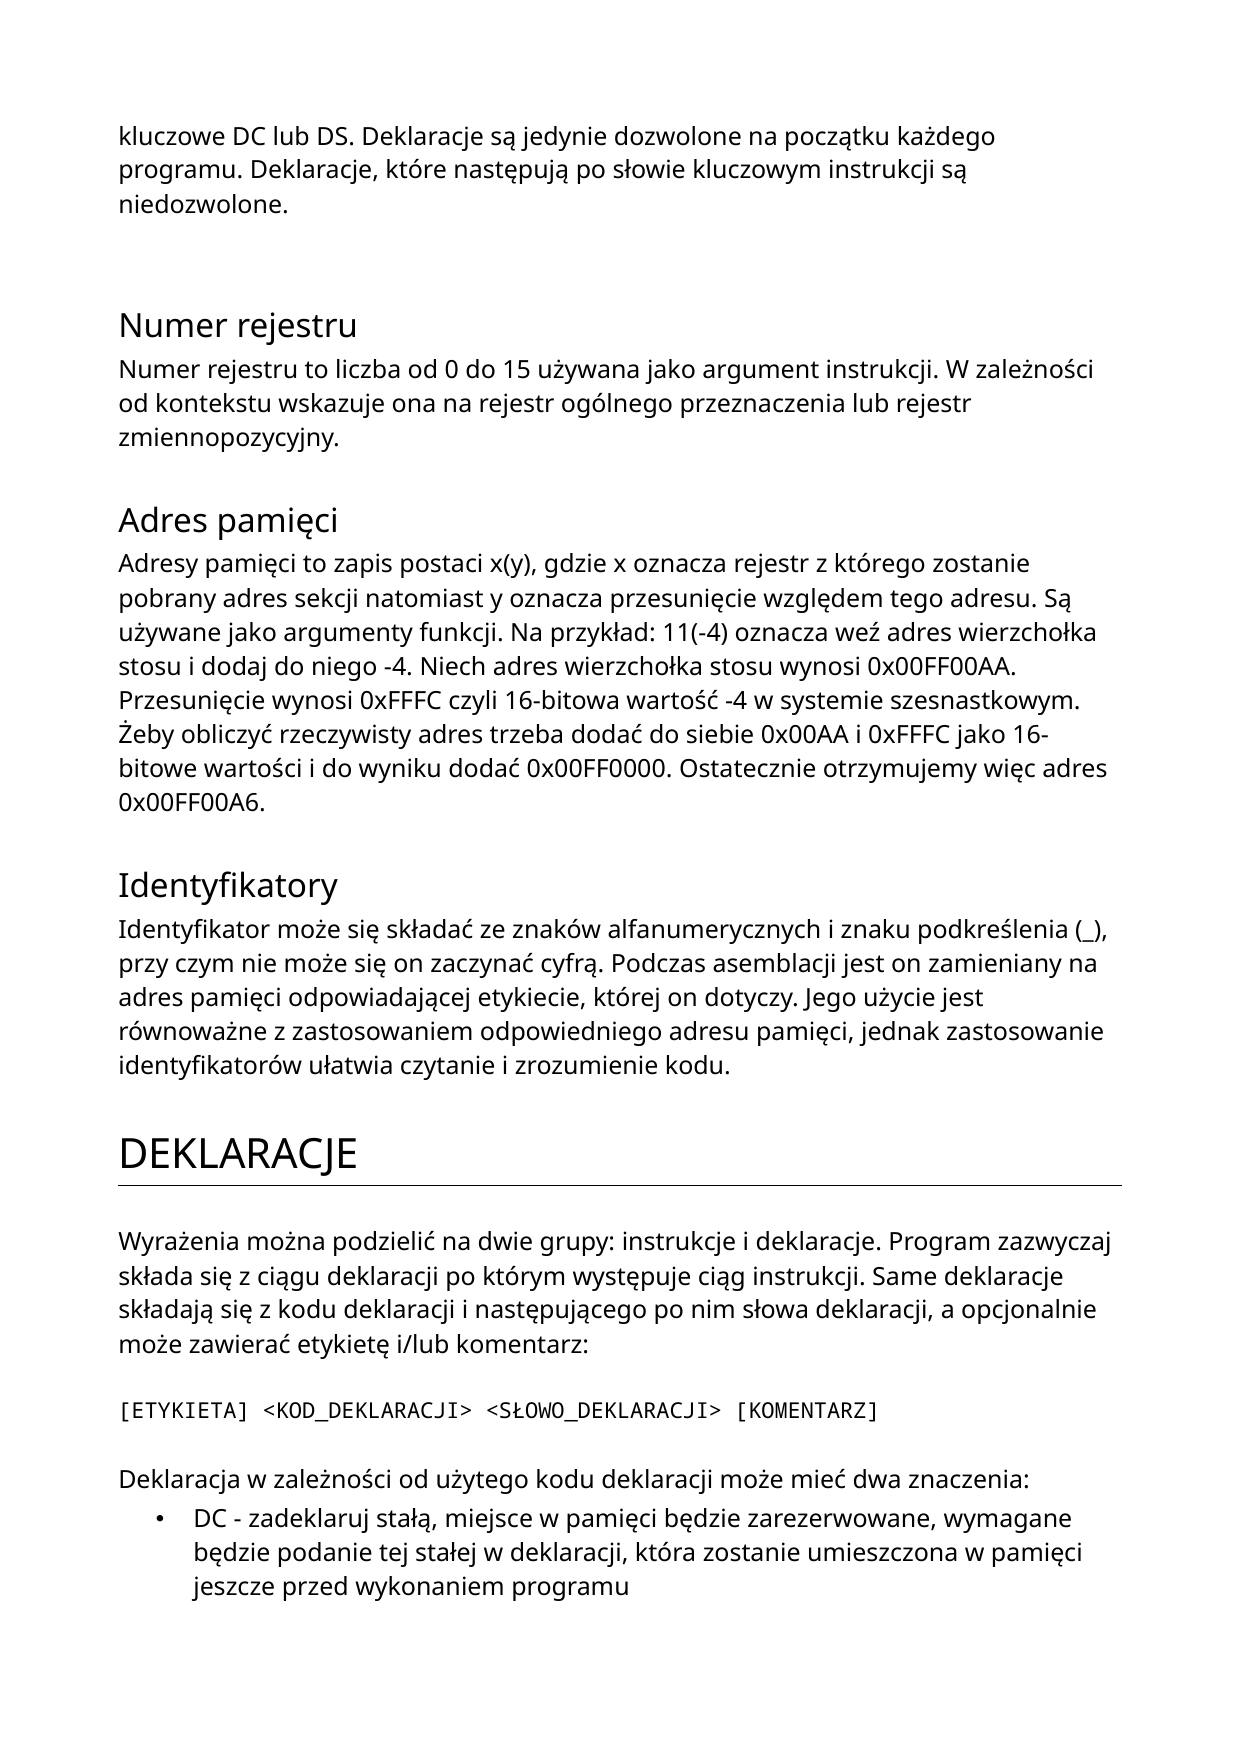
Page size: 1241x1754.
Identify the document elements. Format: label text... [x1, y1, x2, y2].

text Wyrażenia można podzielić na dwie grupy: instrukcje i deklaracje. Program zazwyczaj składa się z ciągu deklaracji po którym występuje ciąg instrukcji. Same deklaracje składają się z kodu deklaracji i następującego po nim słowa deklaracji, a opcjonalnie może zawierać etykietę i/lub komentarz: [118, 1224, 1122, 1365]
text Adresy pamięci to zapis postaci x(y), gdzie x oznacza rejestr z którego zostanie pobrany adres sekcji natomiast y oznacza przesunięcie względem tego adresu. Są używane jako argumenty funkcji. Na przykład: 11(-4) oznacza weź adres wierzchołka stosu i dodaj do niego -4. Niech adres wierzchołka stosu wynosi 0x00FF00AA. Przesunięcie wynosi 0xFFFC czyli 16-bitowa wartość -4 w systemie szesnastkowym. Żeby obliczyć rzeczywisty adres trzeba dodać do siebie 0x00AA i 0xFFFC jako 16-bitowe wartości i do wyniku dodać 0x00FF0000. Ostatecznie otrzymujemy więc adres 0x00FF00A6. [118, 546, 1122, 823]
text Identyfikatory [118, 861, 1122, 911]
text Identyfikator może się składać ze znaków alfanumerycznych i znaku podkreślenia (_), przy czym nie może się on zaczynać cyfrą. Podczas asemblacji jest on zamieniany na adres pamięci odpowiadającej etykiecie, której on dotyczy. Jego użycie jest równoważne z zastosowaniem odpowiedniego adresu pamięci, jednak zastosowanie identyfikatorów ułatwia czytanie i zrozumienie kodu. [118, 911, 1122, 1086]
text Deklaracja w zależności od użytego kodu deklaracji może mieć dwa znaczenia: [118, 1462, 1122, 1500]
text kluczowe DC lub DS. Deklaracje są jedynie dozwolone na początku każdego programu. Deklaracje, które następują po słowie kluczowym instrukcji są niedozwolone. [118, 118, 1122, 225]
text Numer rejestru to liczba od 0 do 15 używana jako argument instrukcji. W zależności od kontekstu wskazuje ona na rejestr ogólnego przeznaczenia lub rejestr zmiennopozycyjny. [118, 351, 1122, 458]
text [ETYKIETA] <KOD_DEKLARACJI> <SŁOWO_DEKLARACJI> [KOMENTARZ] [118, 1398, 1122, 1428]
text Adres pamięci [118, 496, 1122, 546]
list DC - zadeklaruj stałą, miejsce w pamięci będzie zarezerwowane, wymagane będzie podanie tej stałej w deklaracji, która zostanie umieszczona w pamięci jeszcze przed wykonaniem programu [156, 1500, 1122, 1607]
text DEKLARACJE [118, 1124, 1122, 1185]
text Numer rejestru [118, 302, 1122, 351]
